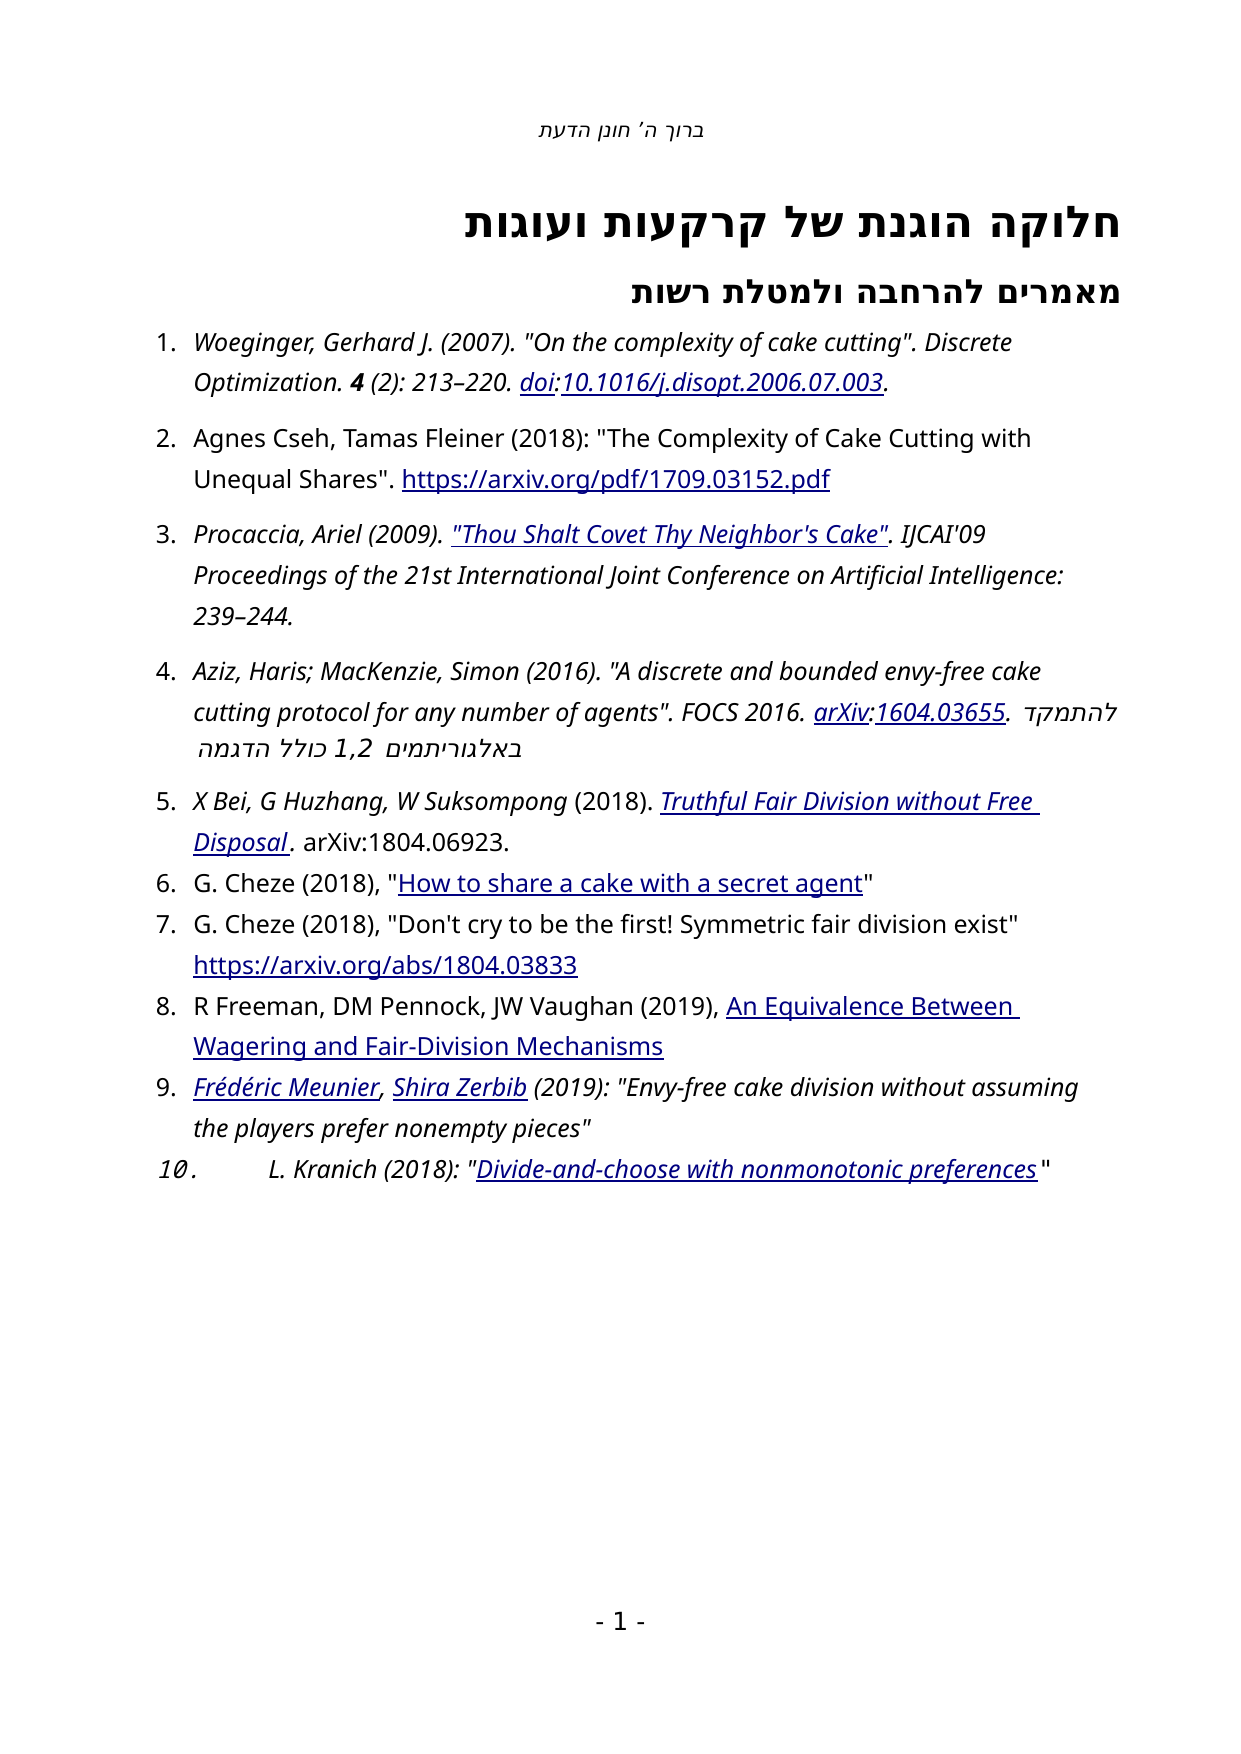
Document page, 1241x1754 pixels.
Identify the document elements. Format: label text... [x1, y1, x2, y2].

list G. Cheze (2018), "Don't cry to be the first! Symmetric fair division exist" https://arxiv.org/abs/1804.03833 [156, 907, 1122, 981]
list G. Cheze (2018), "How to share a cake with a secret agent‏" [156, 866, 1122, 900]
list L. Kranich (2018): "Divide-and-choose with nonmonotonic preferences‏"‏ [156, 1152, 1122, 1186]
list Woeginger, Gerhard J. (2007). "On the complexity of cake cutting". Discrete Optimization. 4 (2): 213–220. doi:10.1016/j.disopt.2006.07.003. [156, 324, 1122, 399]
list Frédéric Meunier, Shira Zerbib (2019): "Envy-free cake division without assuming the players prefer nonempty pieces" [156, 1070, 1122, 1145]
subtitle מאמרים להרחבה ולמטלת רשות [118, 273, 1122, 312]
list R Freeman, DM Pennock, JW Vaughan (2019), An Equivalence Between Wagering and Fair-Division Mechanisms‏ [156, 988, 1122, 1063]
list Agnes Cseh, Tamas Fleiner (2018): "The Complexity of Cake Cutting with Unequal Shares". https://arxiv.org/pdf/1709.03152.pdf [156, 420, 1122, 495]
list Aziz, Haris; MacKenzie, Simon (2016). "A discrete and bounded envy-free cake cutting protocol for any number of agents". FOCS 2016. arXiv:1604.03655. להתמקד באלגוריתמים 1,2 כולל הדגמה [156, 654, 1122, 764]
list X Bei, G Huzhang, W Suksompong (2018). Truthful Fair Division without Free Disposal‏. arXiv:1804.06923. [156, 784, 1122, 859]
subtitle חלוקה הוגנת של קרקעות ועוגות [118, 197, 1122, 248]
list Procaccia, Ariel (2009). "Thou Shalt Covet Thy Neighbor's Cake". IJCAI'09 Proceedings of the 21st International Joint Conference on Artificial Intelligence: 239–244. [156, 517, 1122, 632]
